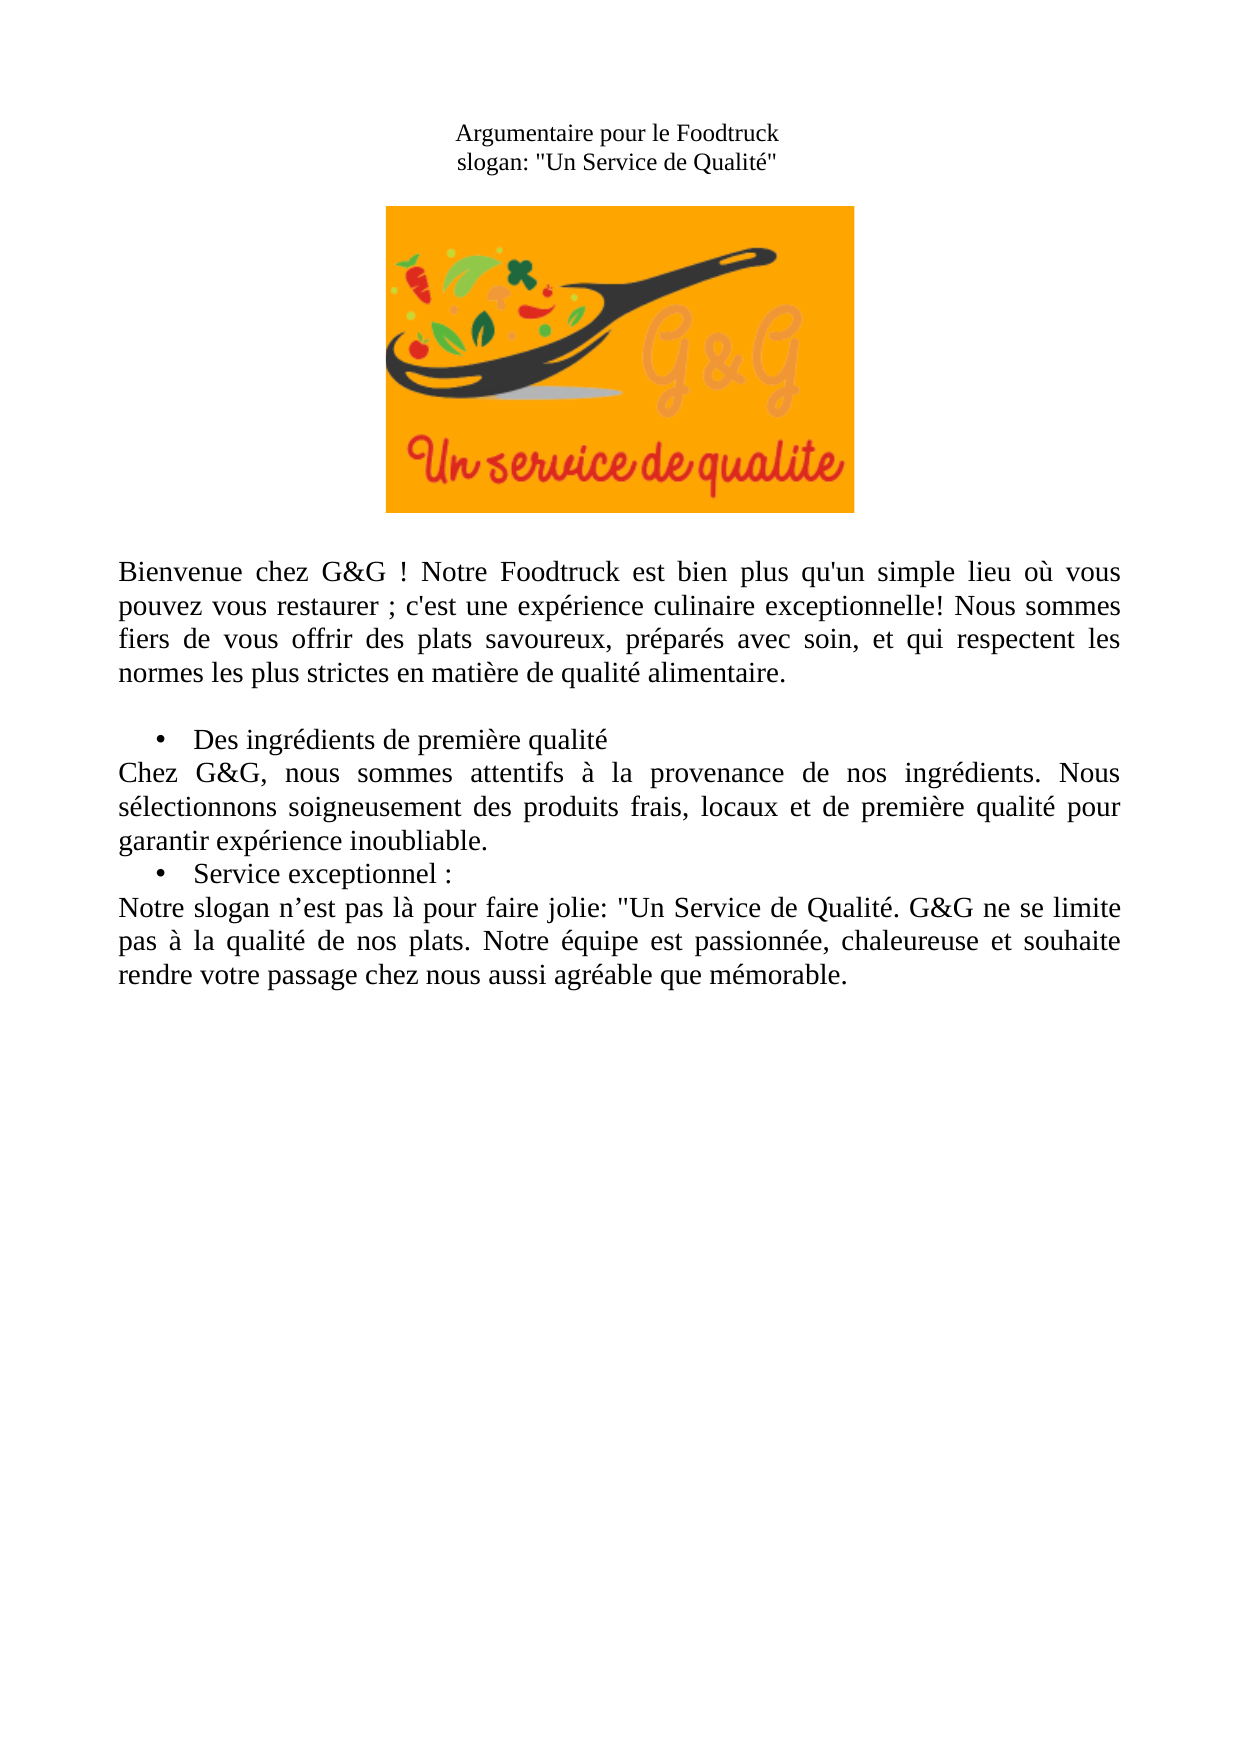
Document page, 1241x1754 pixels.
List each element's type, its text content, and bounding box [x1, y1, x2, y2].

text Argumentaire pour le Foodtruck [118, 118, 1122, 147]
picture [385, 206, 855, 513]
list Des ingrédients de première qualité [156, 722, 1122, 756]
text Chez G&G, nous sommes attentifs à la provenance de nos ingrédients. Nous sélectionnons soigneusement des produits frais, locaux et de première qualité pour garantir expérience inoubliable. [118, 756, 1122, 856]
text Bienvenue chez G&G ! Notre Foodtruck est bien plus qu'un simple lieu où vous pouvez vous restaurer ; c'est une expérience culinaire exceptionnelle! Nous sommes fiers de vous offrir des plats savoureux, préparés avec soin, et qui respectent les normes les plus strictes en matière de qualité alimentaire. [118, 554, 1122, 688]
list Service exceptionnel : [156, 856, 1122, 890]
text Notre slogan n’est pas là pour faire jolie: "Un Service de Qualité. G&G ne se limite pas à la qualité de nos plats. Notre équipe est passionnée, chaleureuse et souhaite rendre votre passage chez nous aussi agréable que mémorable. [118, 890, 1122, 990]
text slogan: "Un Service de Qualité" [118, 147, 1122, 176]
